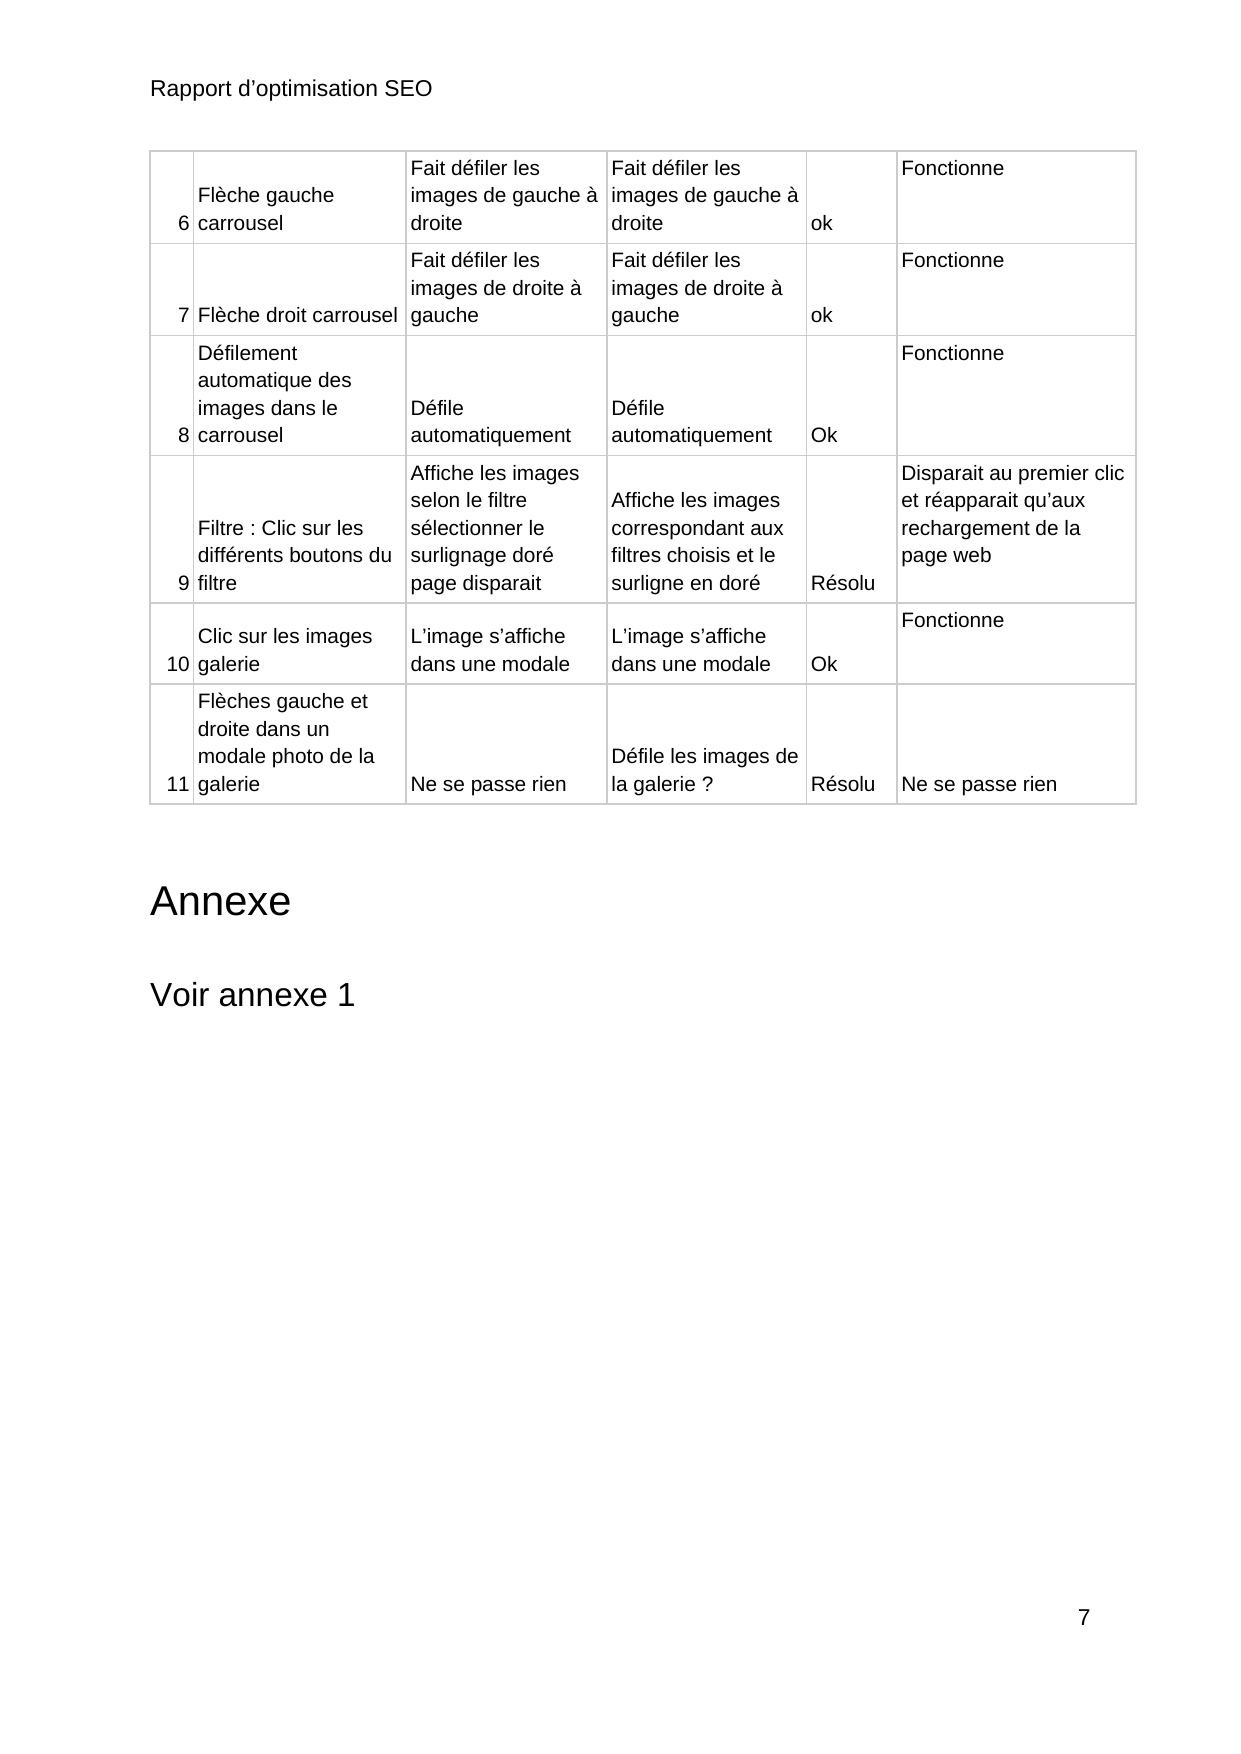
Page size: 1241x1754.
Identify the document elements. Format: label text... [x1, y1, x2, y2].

table_cell 10 [151, 604, 193, 683]
table_cell Résolu [807, 456, 896, 602]
table_cell Fait défiler les images de gauche à droite [407, 152, 606, 242]
table_cell Défile automatiquement [407, 336, 606, 455]
table_cell 7 [151, 244, 193, 335]
table_cell 9 [151, 456, 193, 602]
table_cell Ok [807, 336, 896, 455]
table_cell Défile automatiquement [608, 336, 806, 455]
table_cell L’image s’affiche dans une modale [407, 604, 606, 683]
table_cell Filtre : Clic sur les différents boutons du filtre [194, 456, 405, 602]
subtitle Annexe [150, 877, 1090, 924]
table_cell Fait défiler les images de droite à gauche [608, 244, 806, 335]
table_cell Flèche droit carrousel [194, 244, 405, 335]
subtitle Voir annexe 1 [150, 974, 1090, 1013]
table_cell ok [807, 152, 896, 242]
table_cell 8 [151, 336, 193, 455]
table_cell Fonctionne [898, 604, 1135, 683]
table_cell Affiche les images correspondant aux filtres choisis et le surligne en doré [608, 456, 806, 602]
table_cell Disparait au premier clic et réapparait qu’aux rechargement de la page web [898, 456, 1135, 602]
table_cell Ne se passe rien [407, 685, 606, 803]
table_cell ok [807, 244, 896, 335]
table_cell Affiche les images selon le filtre sélectionner le surlignage doré page disparait [407, 456, 606, 602]
table_cell Fonctionne [898, 152, 1135, 242]
table_cell 11 [151, 685, 193, 803]
table_cell Flèches gauche et droite dans un modale photo de la galerie [194, 685, 405, 803]
table_cell Flèche gauche carrousel [194, 152, 405, 242]
table_cell Clic sur les images galerie [194, 604, 405, 683]
table_cell Résolu [807, 685, 896, 803]
table_cell 6 [151, 152, 193, 242]
table_cell Fait défiler les images de droite à gauche [407, 244, 606, 335]
table_cell Défile les images de la galerie ? [608, 685, 806, 803]
table_cell Fait défiler les images de gauche à droite [608, 152, 806, 242]
table_cell Ok [807, 604, 896, 683]
table_cell Fonctionne [898, 244, 1135, 335]
table_cell Fonctionne [898, 336, 1135, 455]
table_cell Ne se passe rien [898, 685, 1135, 803]
table_cell Défilement automatique des images dans le carrousel [194, 336, 405, 455]
table_cell L’image s’affiche dans une modale [608, 604, 806, 683]
